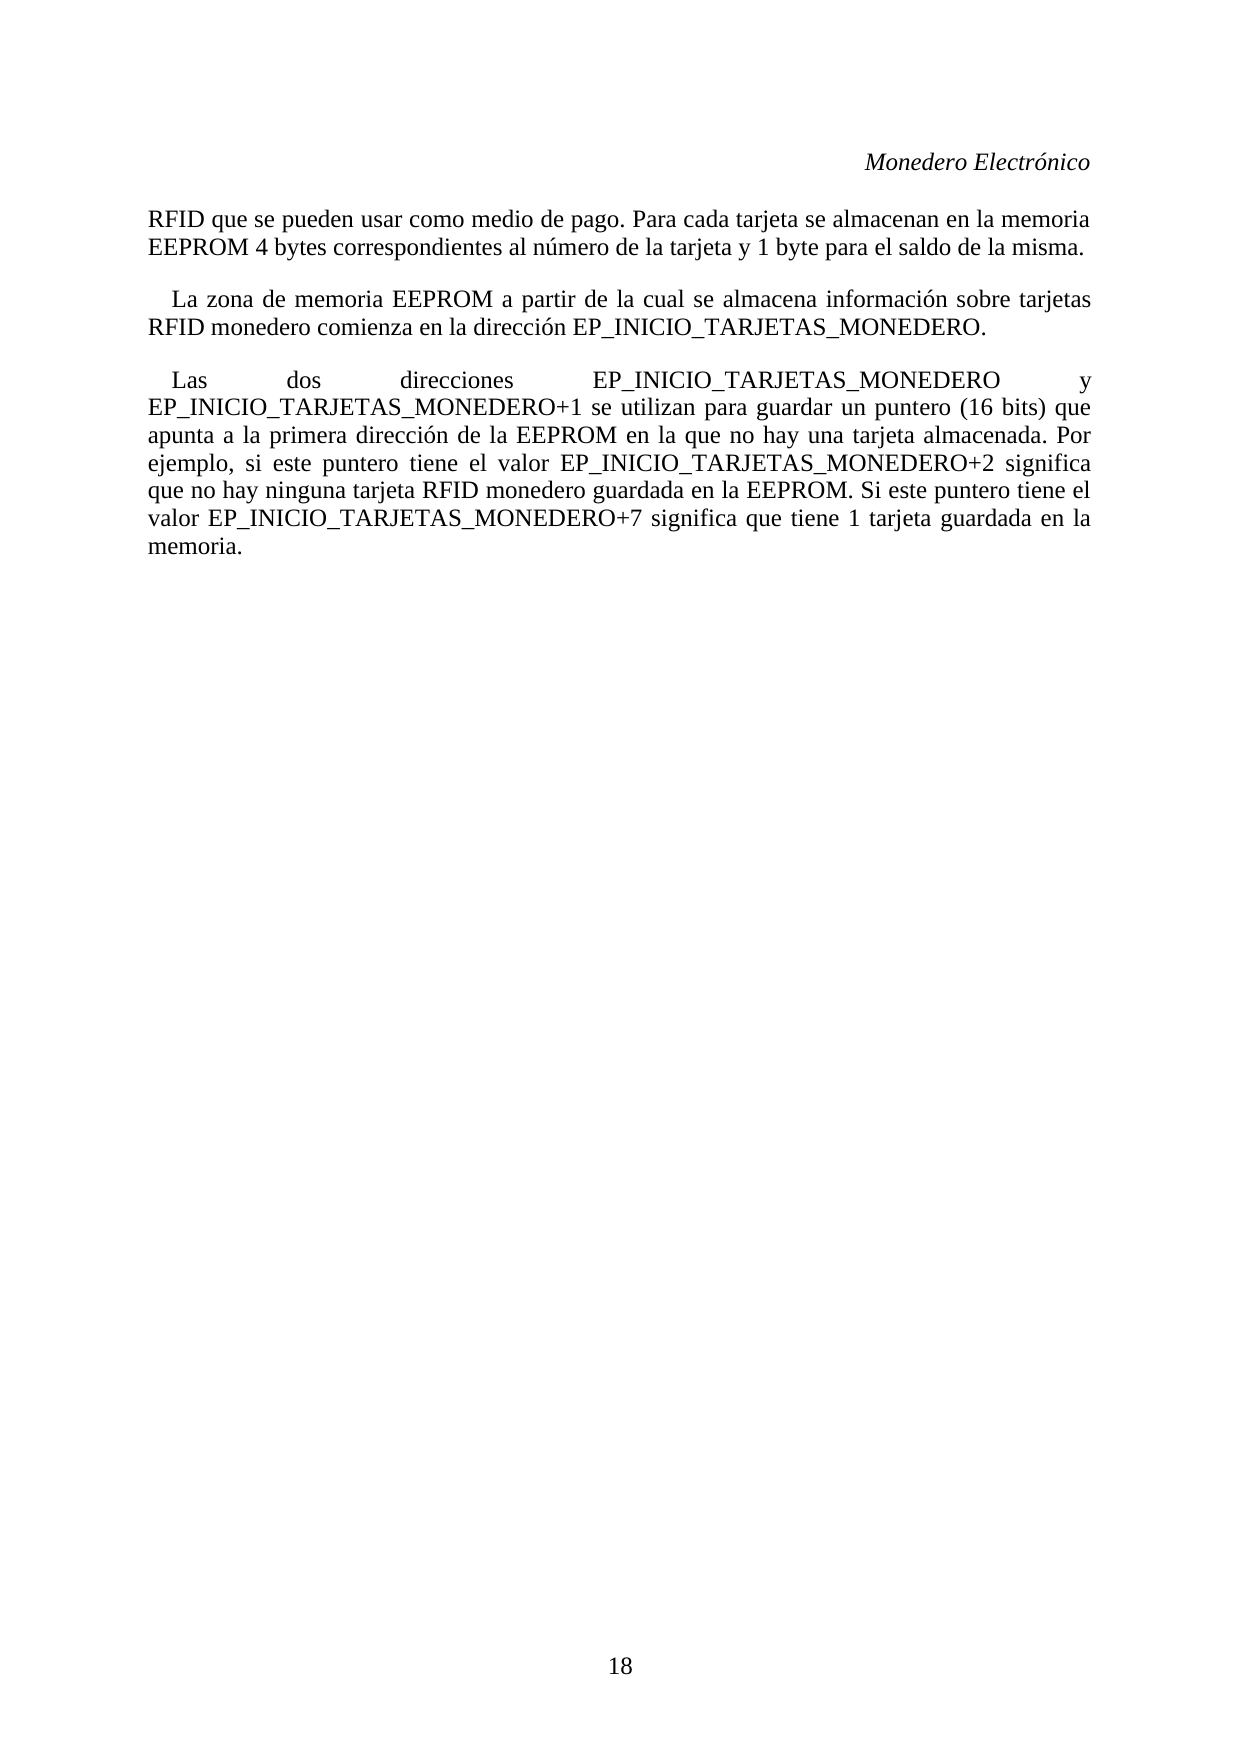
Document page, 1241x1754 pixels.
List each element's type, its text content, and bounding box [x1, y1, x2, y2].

text RFID que se pueden usar como medio de pago. Para cada tarjeta se almacenan en la memoria EEPROM 4 bytes correspondientes al número de la tarjeta y 1 byte para el saldo de la misma. [148, 205, 1092, 260]
text La zona de memoria EEPROM a partir de la cual se almacena información sobre tarjetas RFID monedero comienza en la dirección EP_INICIO_TARJETAS_MONEDERO. [148, 285, 1092, 341]
text Las dos direcciones EP_INICIO_TARJETAS_MONEDERO y EP_INICIO_TARJETAS_MONEDERO+1 se utilizan para guardar un puntero (16 bits) que apunta a la primera dirección de la EEPROM en la que no hay una tarjeta almacenada. Por ejemplo, si este puntero tiene el valor EP_INICIO_TARJETAS_MONEDERO+2 significa que no hay ninguna tarjeta RFID monedero guardada en la EEPROM. Si este puntero tiene el valor EP_INICIO_TARJETAS_MONEDERO+7 significa que tiene 1 tarjeta guardada en la memoria. [148, 366, 1092, 560]
